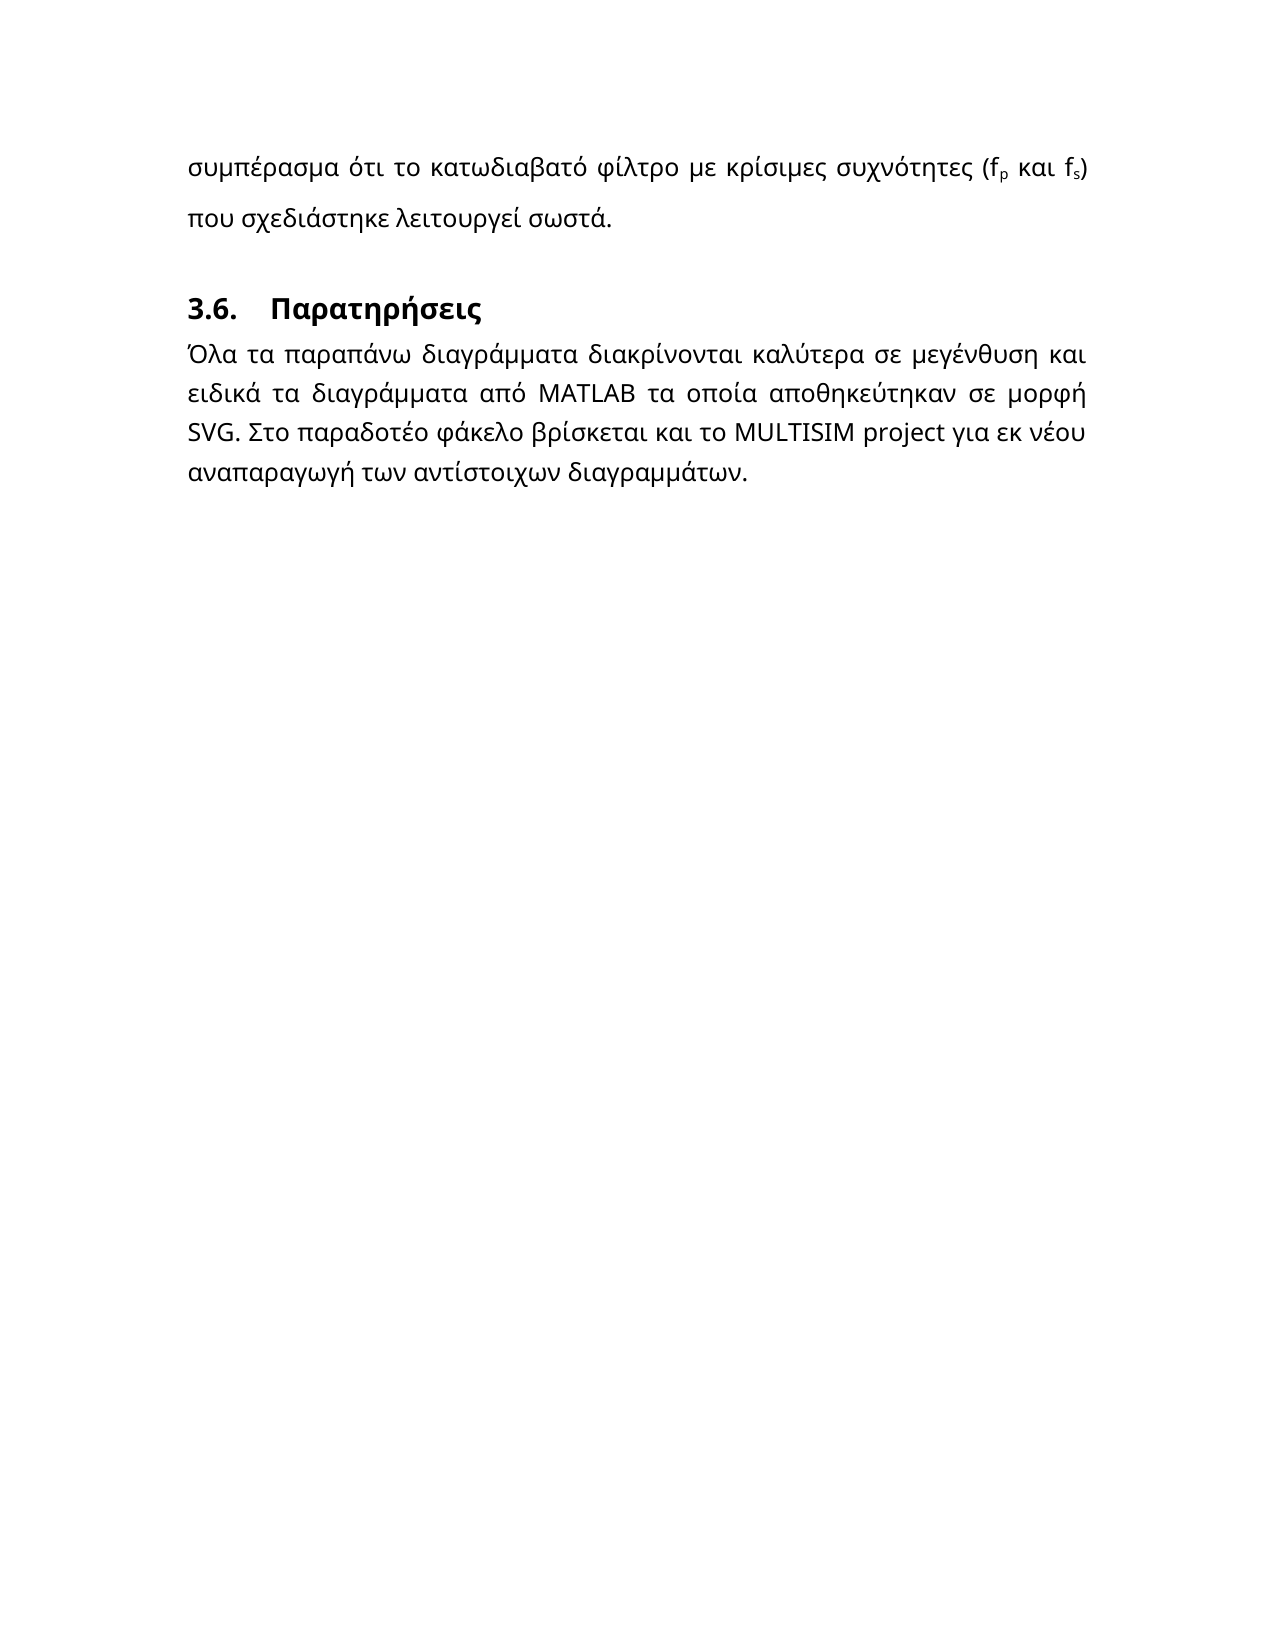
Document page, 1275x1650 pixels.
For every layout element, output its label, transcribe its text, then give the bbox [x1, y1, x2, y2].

subtitle Παρατηρήσεις [187, 288, 1087, 328]
text Όλα τα παραπάνω διαγράμματα διακρίνονται καλύτερα σε μεγένθυση και ειδικά τα διαγράμματα από MATLAB τα οποία αποθηκεύτηκαν σε μορφή SVG. Στο παραδοτέο φάκελο βρίσκεται και το MULTISIM project για εκ νέου αναπαραγωγή των αντίστοιχων διαγραμμάτων. [187, 337, 1087, 488]
text συμπέρασμα ότι το κατωδιαβατό φίλτρο με κρίσιμες συχνότητες (fp και fs) που σχεδιάστηκε λειτουργεί σωστά. [187, 150, 1087, 235]
